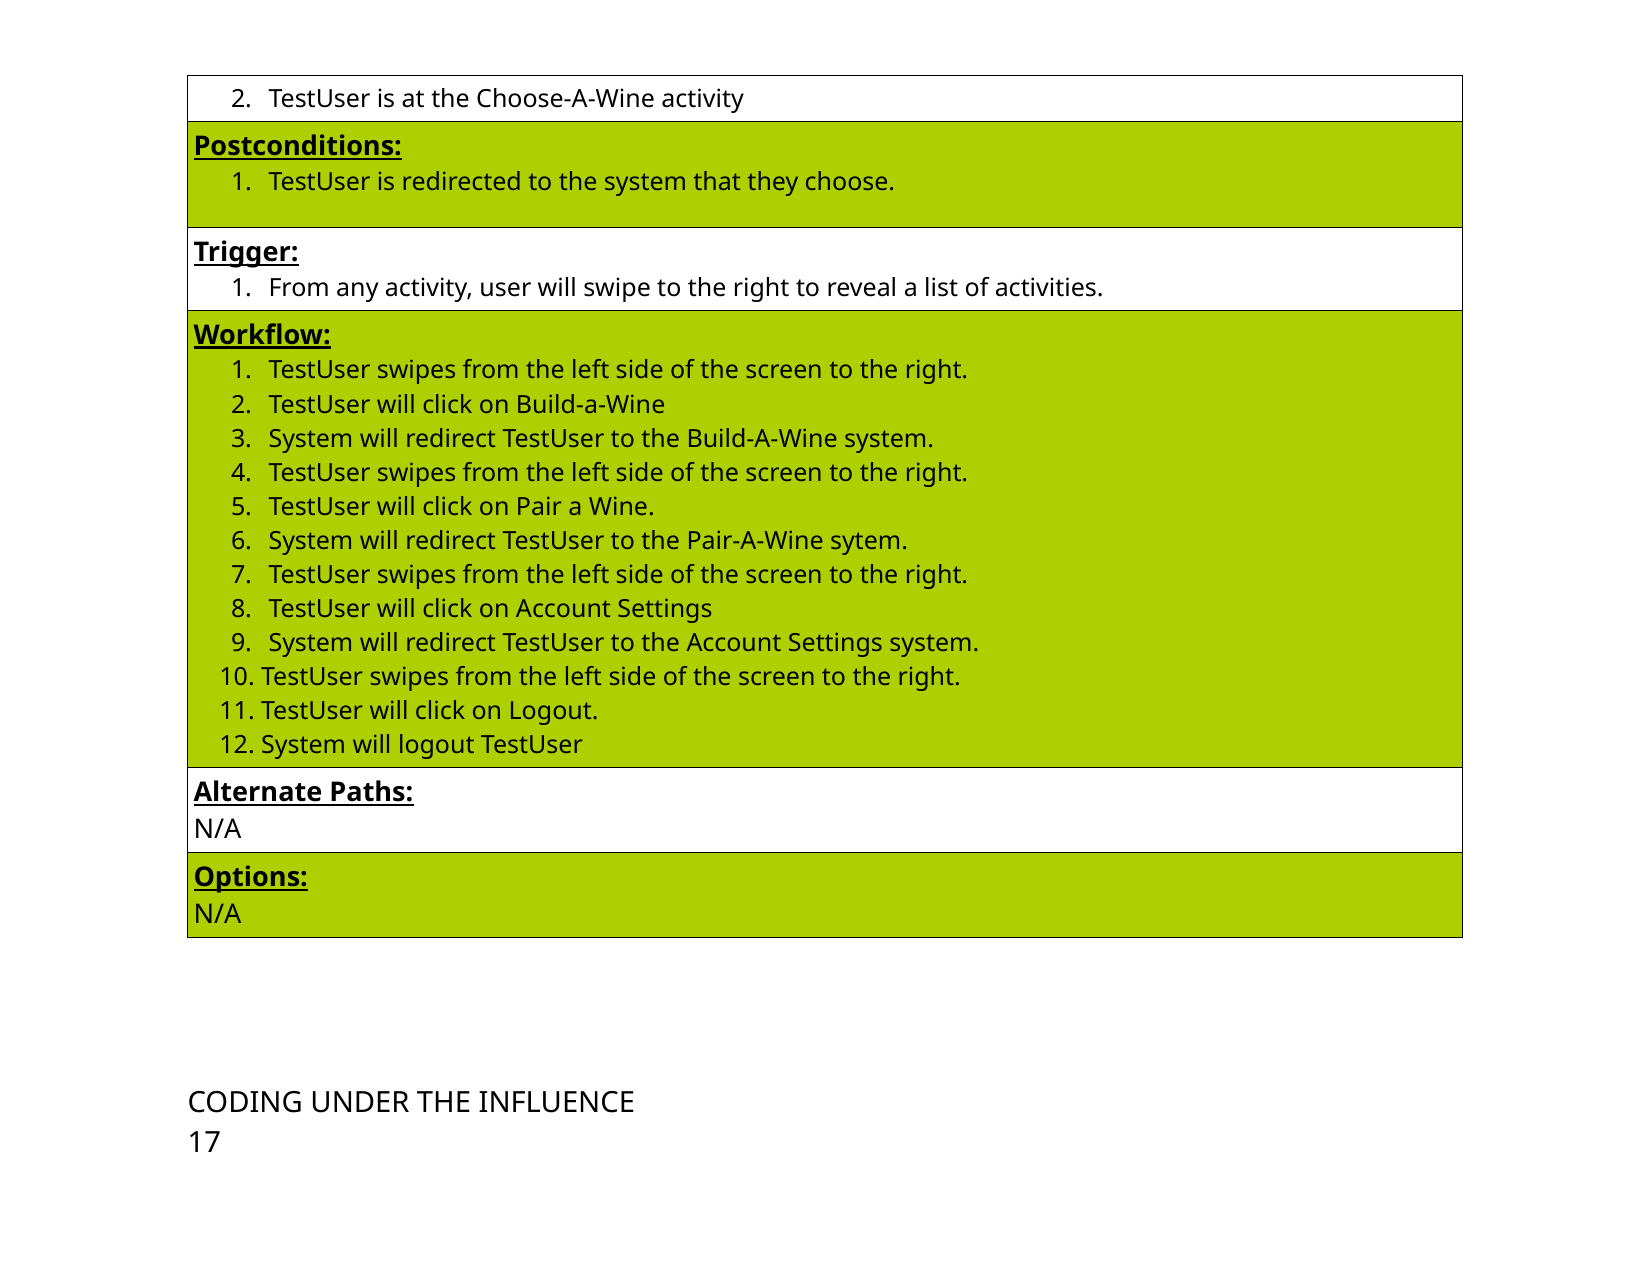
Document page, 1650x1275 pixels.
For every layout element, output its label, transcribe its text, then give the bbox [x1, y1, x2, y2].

table_cell Postconditions: TestUser is redirected to the system that they choose. [188, 122, 1462, 227]
table_cell Trigger: From any activity, user will swipe to the right to reveal a list of activities. [188, 228, 1462, 309]
table_cell Preconditions: TestUser has created their account and has logged in. TestUser is at the Choose-A-Wine activity [188, 76, 1462, 121]
table_cell Options: N/A [188, 853, 1462, 937]
table_cell Alternate Paths: N/A [188, 768, 1462, 852]
table_cell Workflow: TestUser swipes from the left side of the screen to the right. TestUser will click on Build-a-Wine System will redirect TestUser to the Build-A-Wine system. TestUser swipes from the left side of the screen to the right. TestUser will click on Pair a Wine. System will redirect TestUser to the Pair-A-Wine sytem. TestUser swipes from the left side of the screen to the right. TestUser will click on Account Settings System will redirect TestUser to the Account Settings system. 10. TestUser swipes from the left side of the screen to the right. 11. TestUser will click on Logout. 12. System will logout TestUser [188, 311, 1462, 767]
